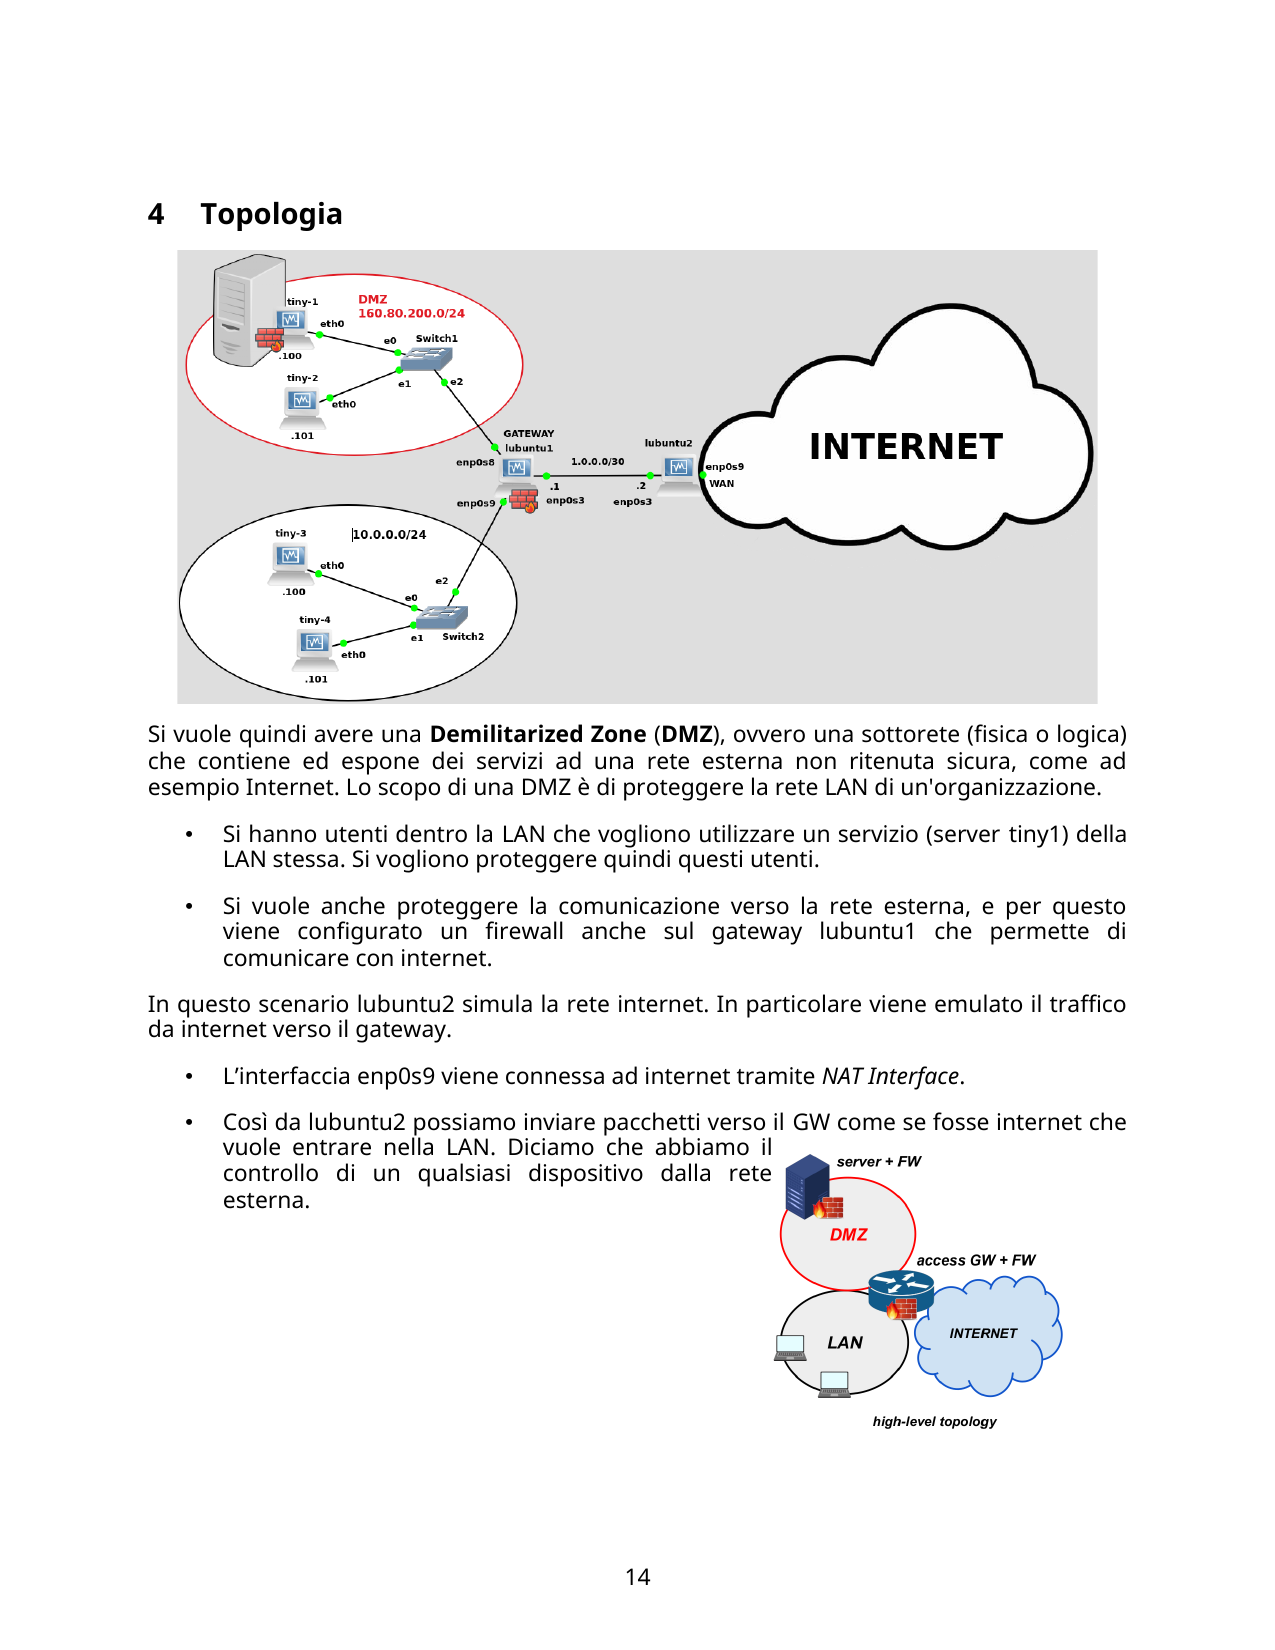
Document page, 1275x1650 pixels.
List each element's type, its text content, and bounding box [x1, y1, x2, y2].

list L’interfaccia enp0s9 viene connessa ad internet tramite NAT Interface. [185, 1063, 1127, 1090]
text Si vuole quindi avere una Demilitarized Zone (DMZ), ovvero una sottorete (fisica o logica) che contiene ed espone dei servizi ad una rete esterna non ritenuta sicura, come ad esempio Internet. Lo scopo di una DMZ è di proteggere la rete LAN di un'organizzazione. [148, 250, 1127, 802]
list Si hanno utenti dentro la LAN che vogliono utilizzare un servizio (server tiny1) della LAN stessa. Si vogliono proteggere quindi questi utenti. [185, 821, 1127, 874]
text In questo scenario lubuntu2 simula la rete internet. In particolare viene emulato il traffico da internet verso il gateway. [148, 992, 1127, 1045]
subtitle Topologia [148, 198, 1127, 231]
picture [772, 1148, 1065, 1434]
list Si vuole anche proteggere la comunicazione verso la rete esterna, e per questo viene configurato un firewall anche sul gateway lubuntu1 che permette di comunicare con internet. [185, 893, 1127, 973]
picture [177, 250, 1098, 704]
list Così da lubuntu2 possiamo inviare pacchetti verso il GW come se fosse internet che vuole entrare nella LAN. Diciamo che abbiamo il controllo di un qualsiasi dispositivo dalla rete esterna. [185, 1109, 1127, 1215]
